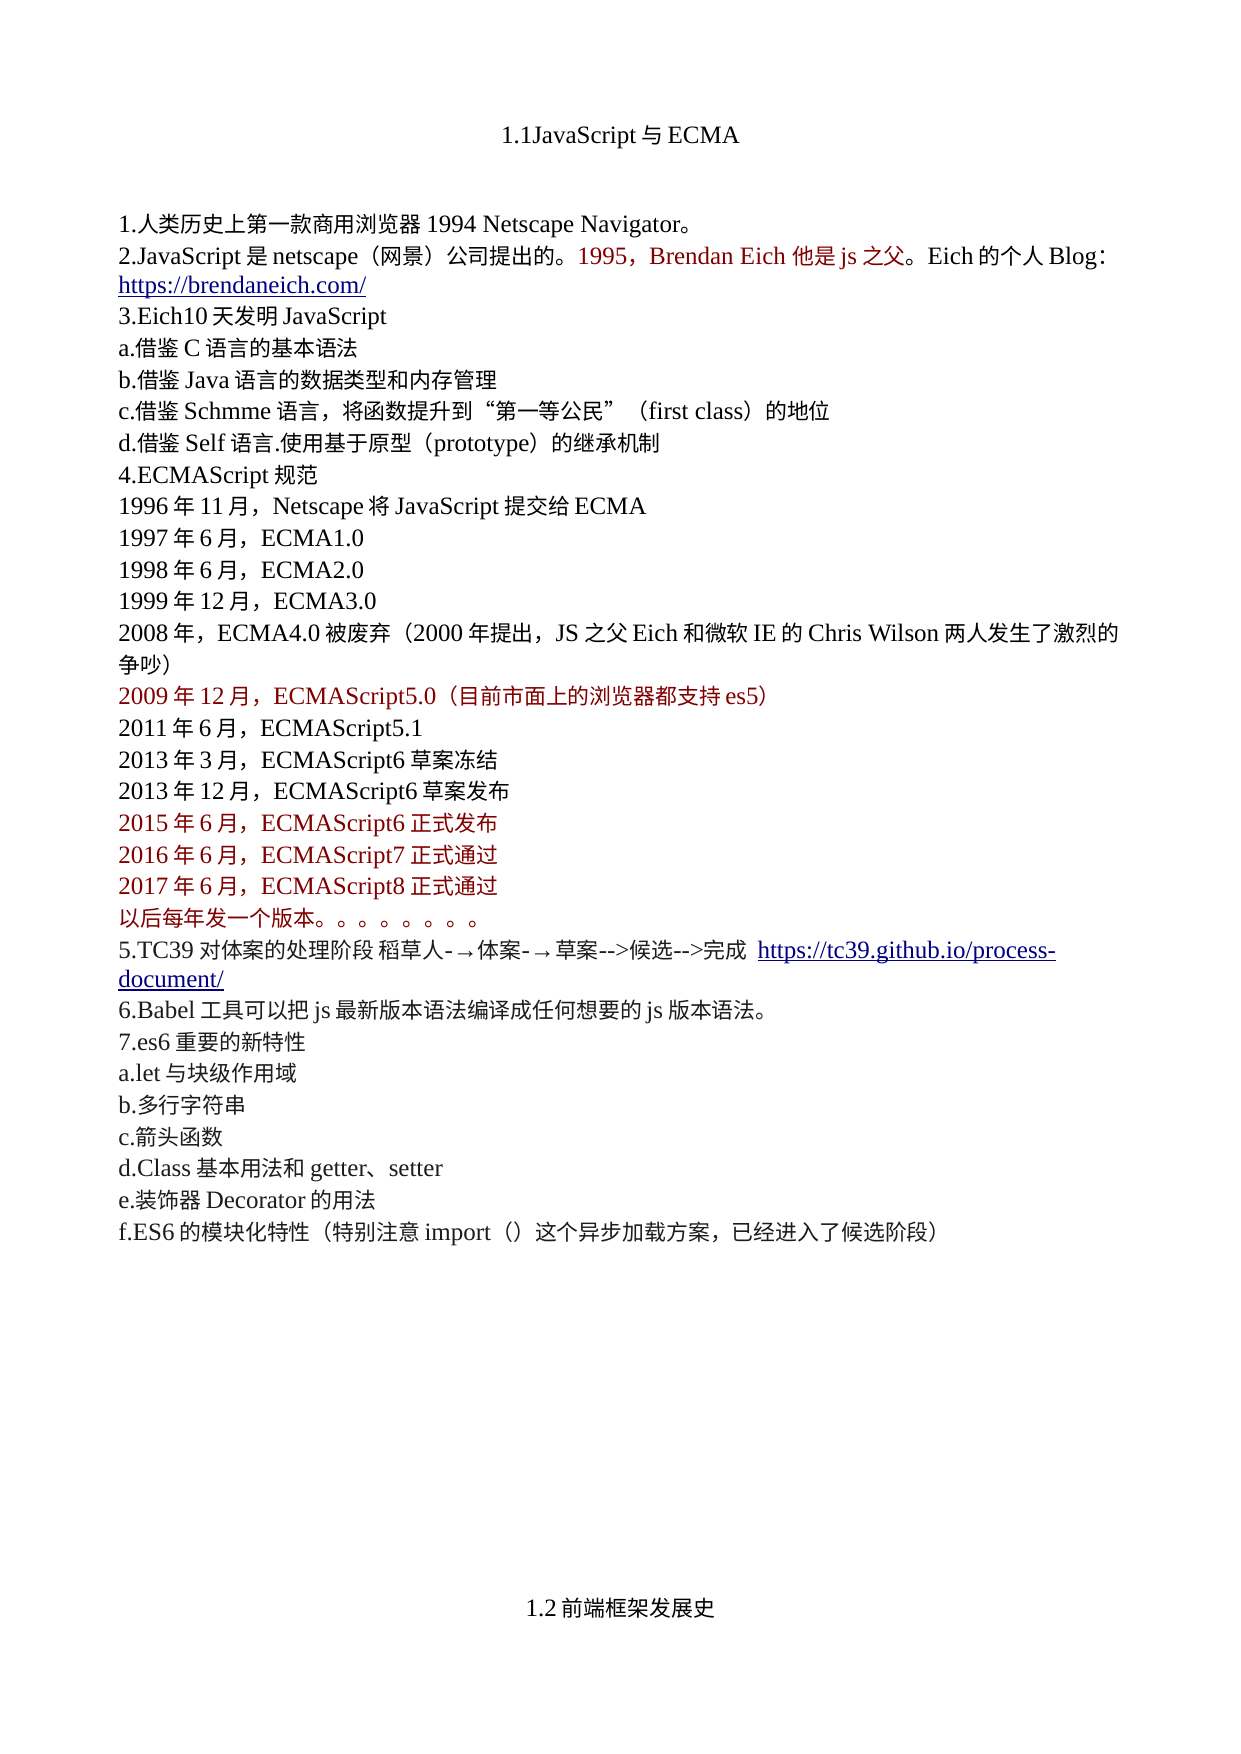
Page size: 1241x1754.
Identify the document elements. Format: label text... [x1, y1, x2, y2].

text d.Class基本用法和getter、setter [118, 1151, 1122, 1183]
text 1997年6月，ECMA1.0 [118, 521, 1122, 553]
text 5.TC39对体案的处理阶段 稻草人-→体案-→草案-->候选-->完成 https://tc39.github.io/process-document/ [118, 933, 1122, 993]
text 1.人类历史上第一款商用浏览器 1994 Netscape Navigator。 [118, 207, 1122, 239]
text a.借鉴C语言的基本语法 [118, 331, 1122, 363]
text b.多行字符串 [118, 1088, 1122, 1120]
text 1.2前端框架发展史 [118, 1591, 1122, 1623]
text 1998年6月，ECMA2.0 [118, 553, 1122, 584]
text 2013年12月，ECMAScript6草案发布 [118, 774, 1122, 806]
text 2017年6月，ECMAScript8正式通过 [118, 869, 1122, 901]
text d.借鉴Self语言.使用基于原型（prototype）的继承机制 [118, 426, 1122, 458]
text f.ES6的模块化特性（特别注意import（）这个异步加载方案，已经进入了候选阶段） [118, 1215, 1122, 1246]
text 2.JavaScript是netscape（网景）公司提出的。1995，Brendan Eich 他是js之父。Eich的个人Blog： https://brendaneich.com/ [118, 239, 1122, 299]
text 2009年12月，ECMAScript5.0（目前市面上的浏览器都支持es5） [118, 679, 1122, 711]
text 2011年6月，ECMAScript5.1 [118, 711, 1122, 743]
text c.借鉴Schmme语言，将函数提升到“第一等公民”（first class）的地位 [118, 394, 1122, 426]
text 6.Babel工具可以把js最新版本语法编译成任何想要的js版本语法。 [118, 993, 1122, 1025]
text 4.ECMAScript规范 [118, 458, 1122, 489]
text 7.es6重要的新特性 [118, 1025, 1122, 1056]
text 1999年12月，ECMA3.0 [118, 584, 1122, 616]
text 1996年11月，Netscape将JavaScript提交给ECMA [118, 489, 1122, 521]
text b.借鉴Java语言的数据类型和内存管理 [118, 363, 1122, 394]
text 2016年6月，ECMAScript7正式通过 [118, 838, 1122, 869]
text a.let与块级作用域 [118, 1056, 1122, 1088]
text 以后每年发一个版本。。。。。。。。 [118, 901, 1122, 933]
text c.箭头函数 [118, 1120, 1122, 1151]
text 3.Eich10天发明JavaScript [118, 299, 1122, 331]
text e.装饰器Decorator的用法 [118, 1183, 1122, 1215]
text 2013年3月，ECMAScript6草案冻结 [118, 743, 1122, 774]
text 2015年6月，ECMAScript6正式发布 [118, 806, 1122, 838]
text 2008年，ECMA4.0被废弃（2000年提出，JS之父Eich和微软IE的Chris Wilson两人发生了激烈的争吵） [118, 616, 1122, 679]
text 1.1JavaScript与ECMA [118, 118, 1122, 150]
